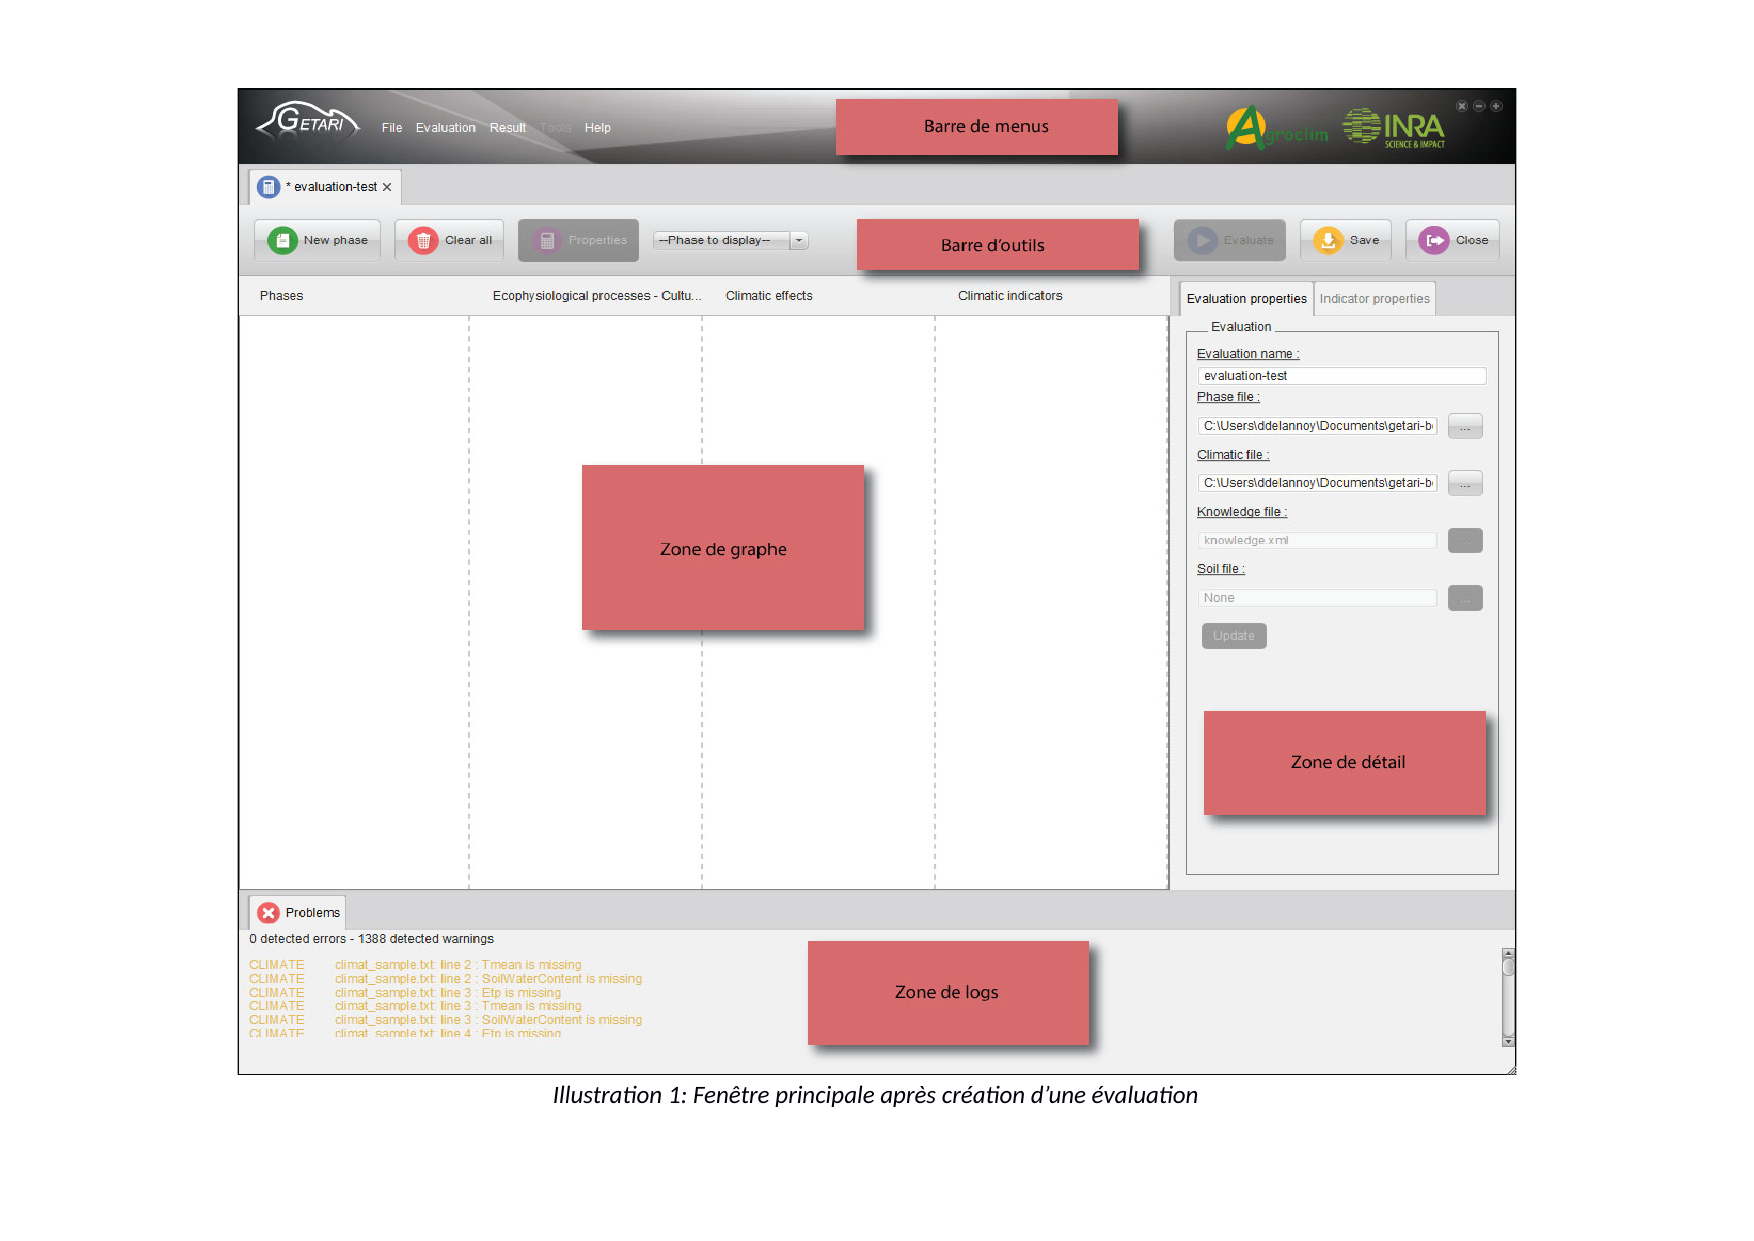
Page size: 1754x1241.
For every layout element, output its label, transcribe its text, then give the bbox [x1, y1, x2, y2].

text Illustration 1: Fenêtre principale après création d’une évaluation [237, 1075, 1517, 1109]
picture [237, 88, 1517, 1075]
